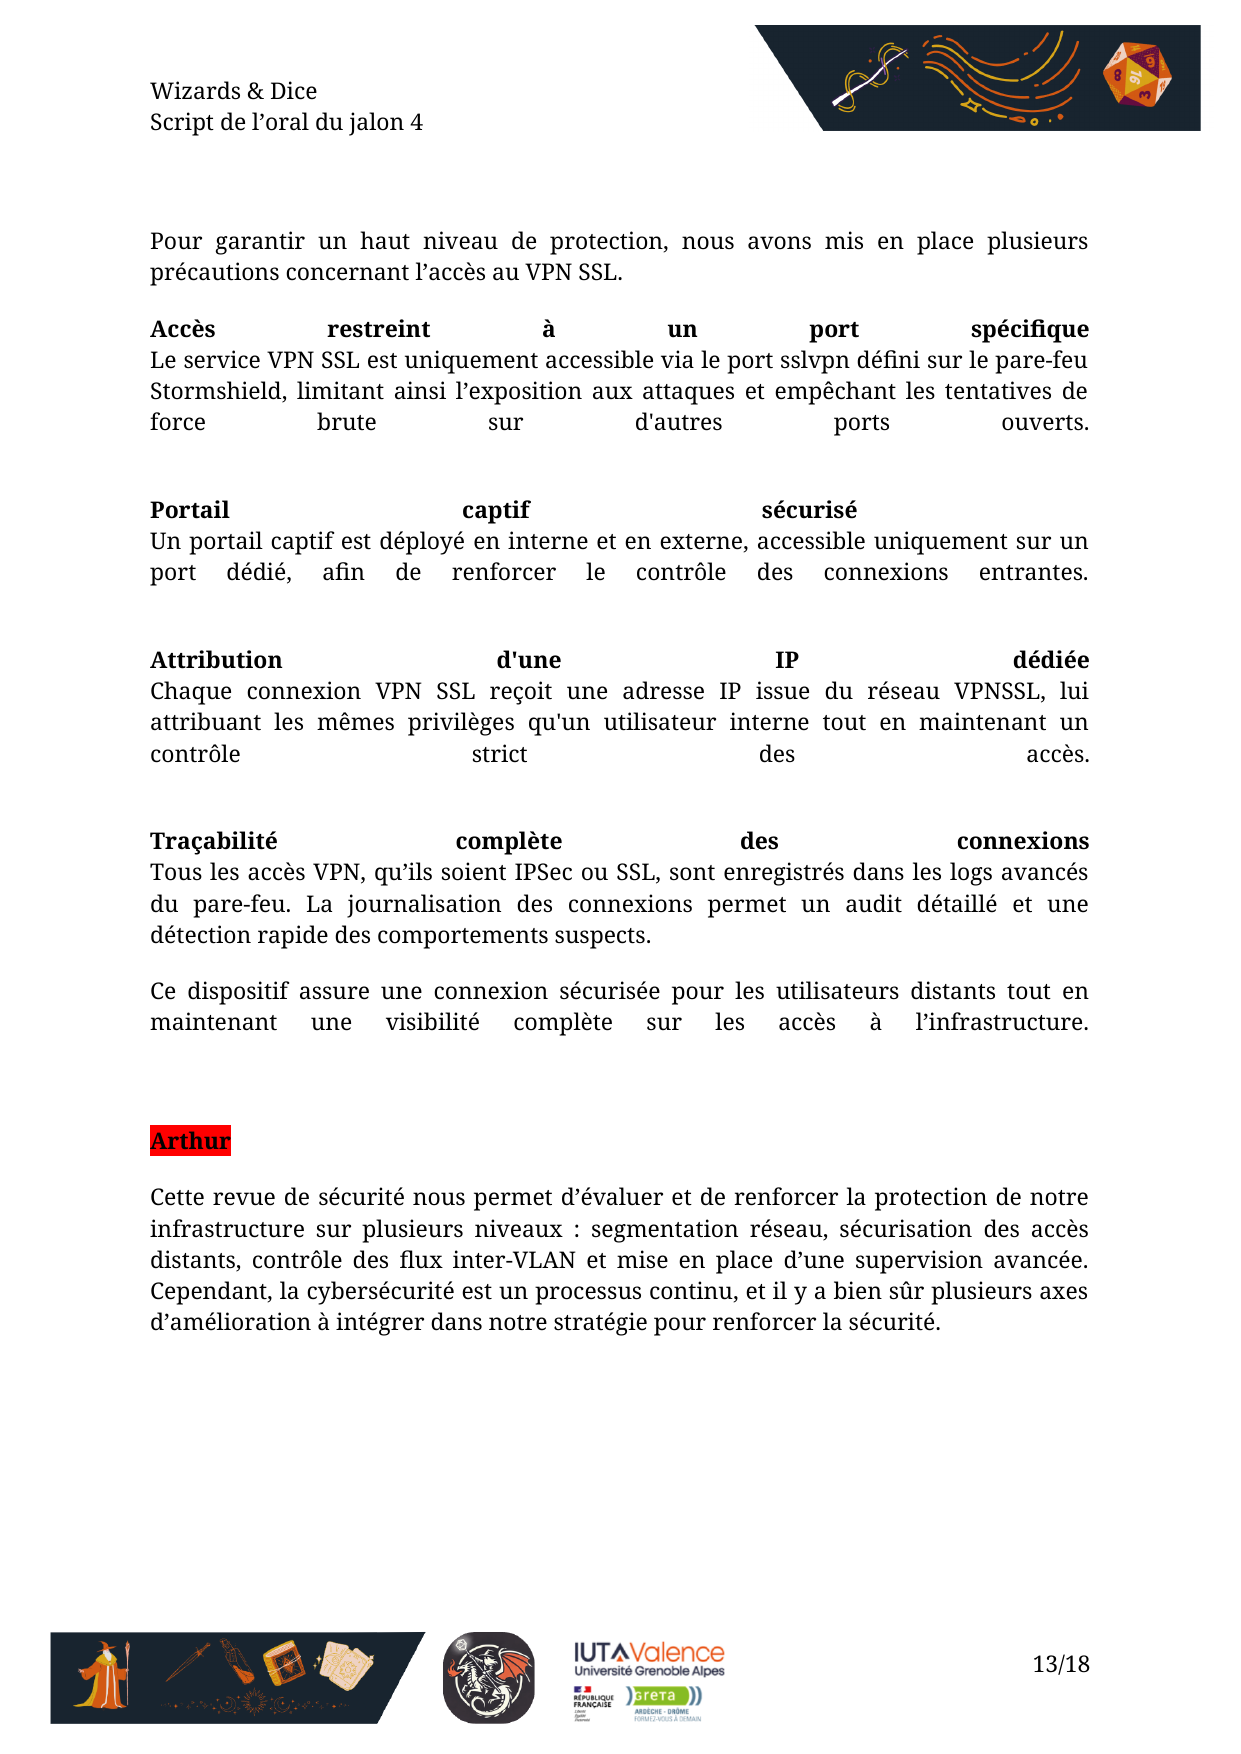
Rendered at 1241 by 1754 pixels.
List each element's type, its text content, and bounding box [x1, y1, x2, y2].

picture [748, 25, 1214, 132]
text Portail captif sécurisé Un portail captif est déployé en interne et en externe, accessible uniquement sur un port dédié, afin de renforcer le contrôle des connexions entrantes. [150, 494, 1090, 619]
picture [42, 1628, 749, 1733]
text Arthur [150, 1125, 1090, 1156]
text Cette revue de sécurité nous permet d’évaluer et de renforcer la protection de notre infrastructure sur plusieurs niveaux : segmentation réseau, sécurisation des accès distants, contrôle des flux inter-VLAN et mise en place d’une supervision avancée. Cependant, la cybersécurité est un processus continu, et il y a bien sûr plusieurs axes d’amélioration à intégrer dans notre stratégie pour renforcer la sécurité. [150, 1181, 1090, 1337]
text Attribution d'une IP dédiée Chaque connexion VPN SSL reçoit une adresse IP issue du réseau VPNSSL, lui attribuant les mêmes privilèges qu'un utilisateur interne tout en maintenant un contrôle strict des accès. [150, 644, 1090, 800]
text Pour garantir un haut niveau de protection, nous avons mis en place plusieurs précautions concernant l’accès au VPN SSL. [150, 225, 1090, 287]
text Traçabilité complète des connexions Tous les accès VPN, qu’ils soient IPSec ou SSL, sont enregistrés dans les logs avancés du pare-feu. La journalisation des connexions permet un audit détaillé et une détection rapide des comportements suspects. [150, 825, 1090, 950]
text Accès restreint à un port spécifique Le service VPN SSL est uniquement accessible via le port sslvpn défini sur le pare-feu Stormshield, limitant ainsi l’exposition aux attaques et empêchant les tentatives de force brute sur d'autres ports ouverts. [150, 312, 1090, 469]
text Ce dispositif assure une connexion sécurisée pour les utilisateurs distants tout en maintenant une visibilité complète sur les accès à l’infrastructure. [150, 975, 1090, 1100]
